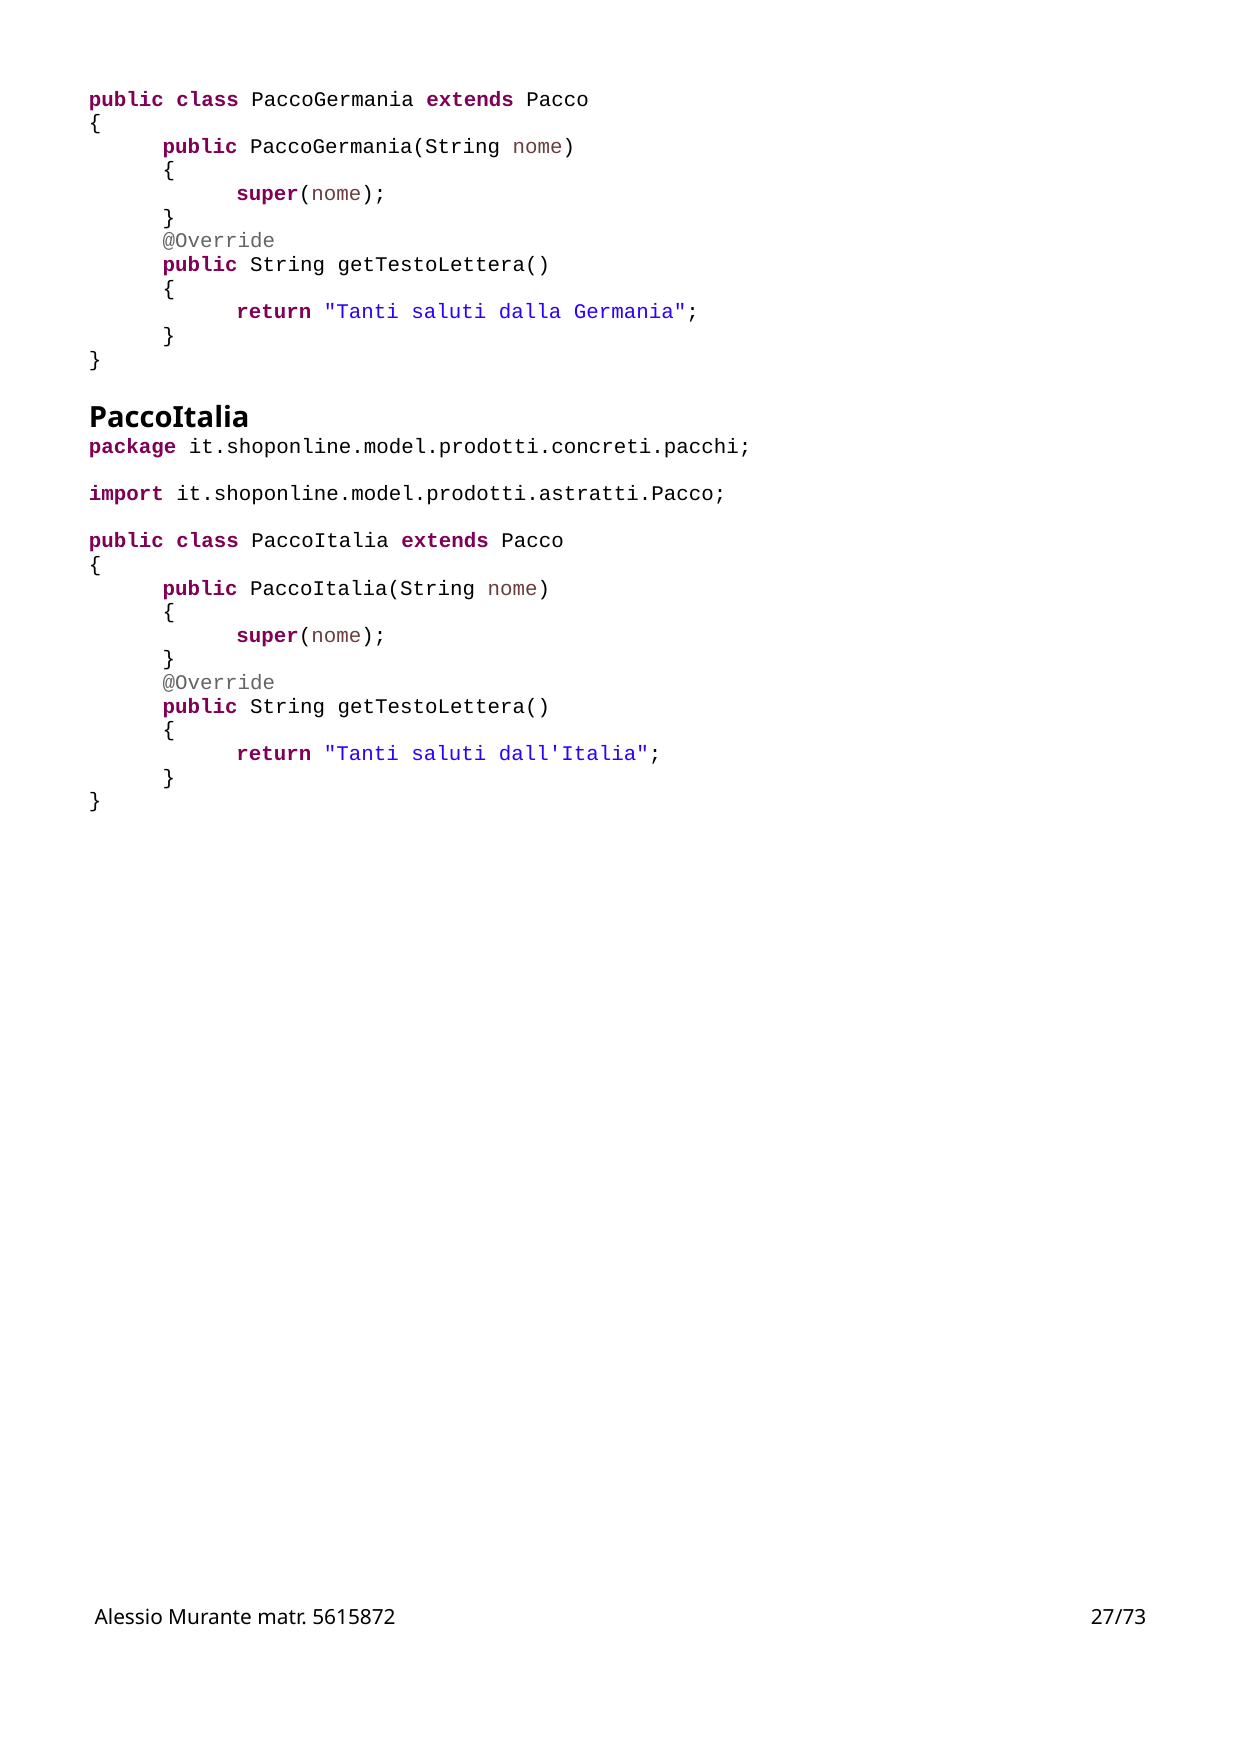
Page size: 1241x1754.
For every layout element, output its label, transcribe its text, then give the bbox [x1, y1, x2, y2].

text { [88, 112, 1152, 136]
text return "Tanti saluti dall'Italia"; [88, 743, 1152, 767]
text package it.shoponline.model.prodotti.concreti.pacchi; [88, 436, 1152, 459]
text public class PaccoGermania extends Pacco [88, 88, 1152, 112]
text } [88, 767, 1152, 790]
text } [88, 207, 1152, 230]
text super(nome); [88, 625, 1152, 648]
text { [88, 601, 1152, 625]
text { [88, 719, 1152, 743]
text public String getTestoLettera() [88, 696, 1152, 719]
text super(nome); [88, 183, 1152, 207]
text return "Tanti saluti dalla Germania"; [88, 301, 1152, 325]
text @Override [88, 230, 1152, 254]
text public PaccoItalia(String nome) [88, 577, 1152, 601]
text import it.shoponline.model.prodotti.astratti.Pacco; [88, 483, 1152, 507]
text { [88, 159, 1152, 183]
text } [88, 790, 1152, 814]
text public String getTestoLettera() [88, 254, 1152, 278]
text PaccoItalia [88, 396, 1152, 436]
text public PaccoGermania(String nome) [88, 136, 1152, 159]
text { [88, 278, 1152, 301]
text } [88, 349, 1152, 372]
text { [88, 554, 1152, 577]
text } [88, 648, 1152, 672]
text public class PaccoItalia extends Pacco [88, 530, 1152, 554]
text @Override [88, 672, 1152, 696]
text } [88, 325, 1152, 349]
